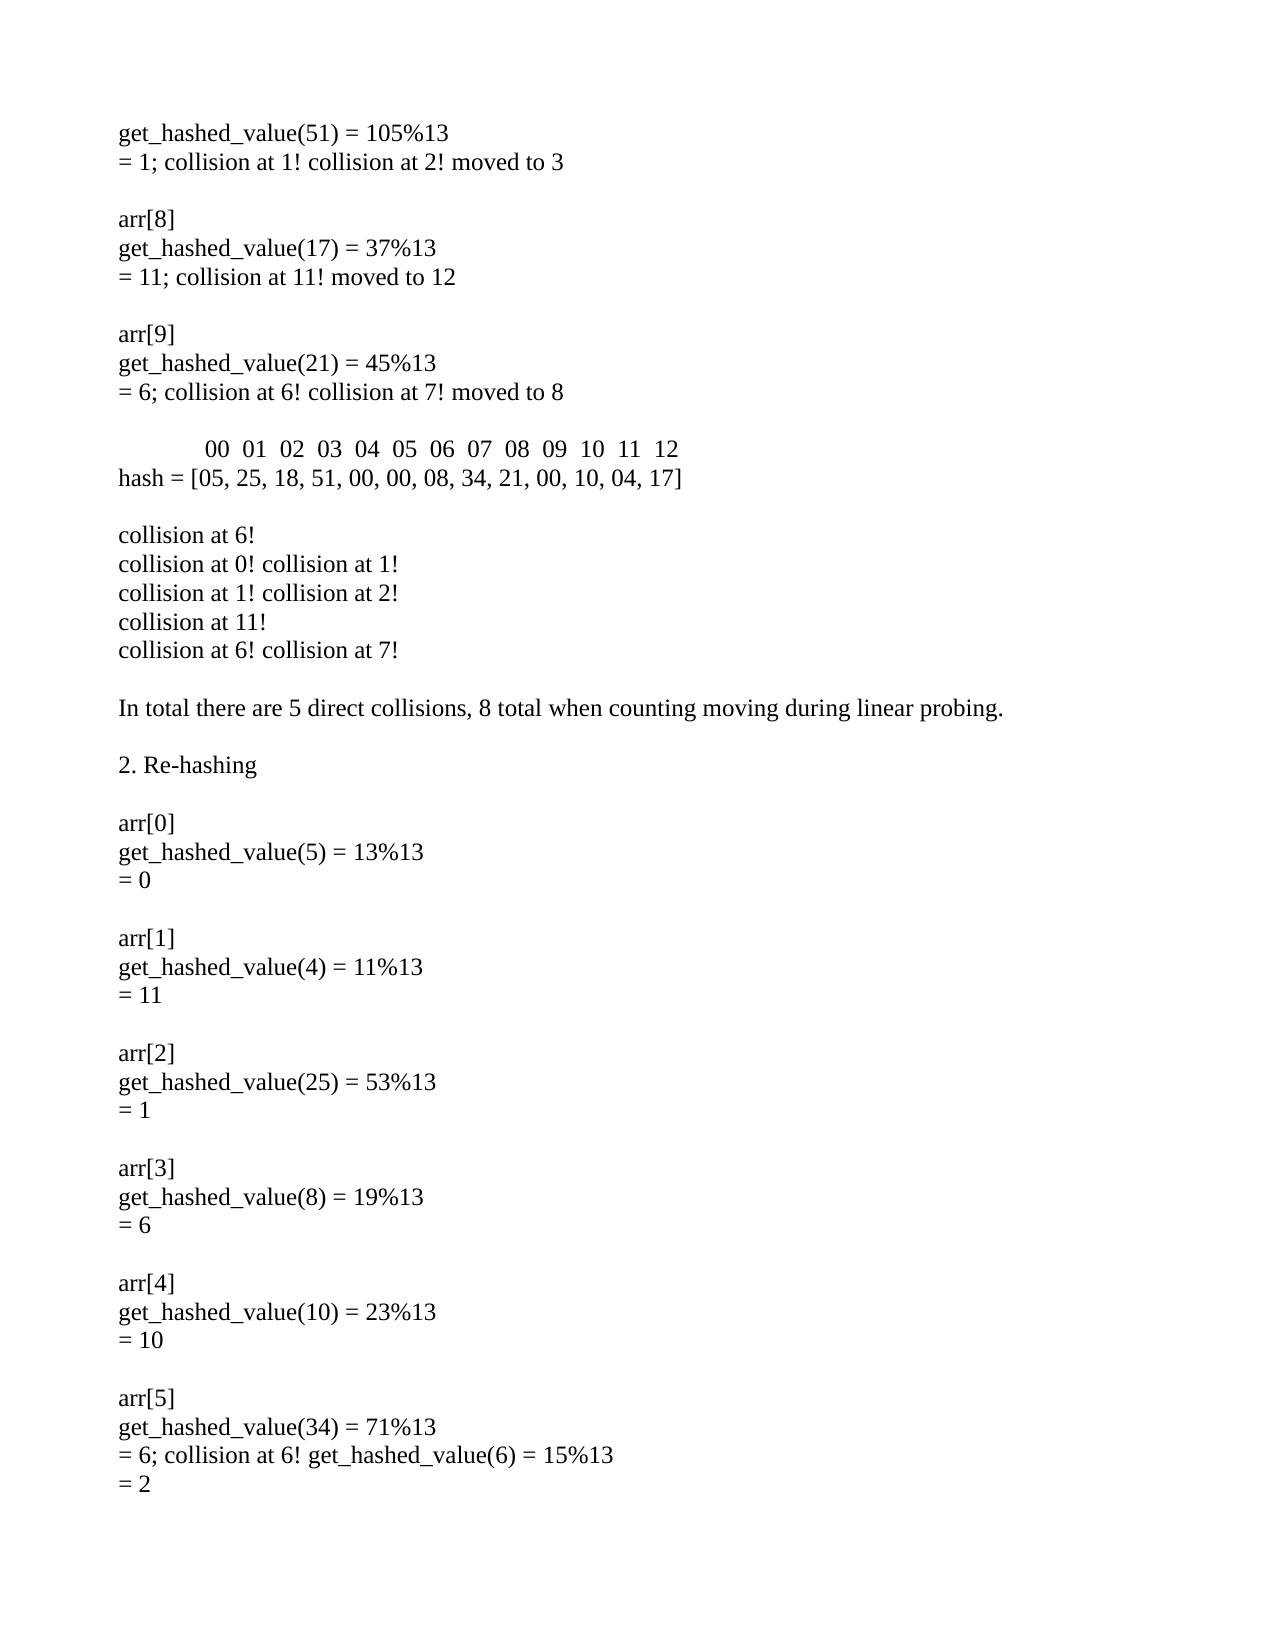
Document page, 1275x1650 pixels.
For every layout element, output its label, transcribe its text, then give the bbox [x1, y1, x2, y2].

text = 6; collision at 6! collision at 7! moved to 8 [118, 377, 1157, 406]
text get_hashed_value(25) = 53%13 [118, 1067, 1157, 1096]
text collision at 1! collision at 2! [118, 578, 1157, 607]
text collision at 11! [118, 607, 1157, 636]
text get_hashed_value(17) = 37%13 [118, 233, 1157, 262]
text hash = [05, 25, 18, 51, 00, 00, 08, 34, 21, 00, 10, 04, 17] [118, 463, 1157, 492]
text arr[8] [118, 204, 1157, 233]
text = 6; collision at 6! get_hashed_value(6) = 15%13 [118, 1441, 1157, 1469]
text arr[3] [118, 1153, 1157, 1182]
text arr[5] [118, 1383, 1157, 1412]
text = 11; collision at 11! moved to 12 [118, 262, 1157, 291]
text collision at 6! [118, 521, 1157, 549]
text arr[4] [118, 1268, 1157, 1297]
text collision at 0! collision at 1! [118, 549, 1157, 578]
text = 6 [118, 1211, 1157, 1239]
text = 2 [118, 1469, 1157, 1498]
text = 1 [118, 1096, 1157, 1124]
text collision at 6! collision at 7! [118, 636, 1157, 664]
text In total there are 5 direct collisions, 8 total when counting moving during linear probing. [118, 693, 1157, 722]
text get_hashed_value(21) = 45%13 [118, 348, 1157, 377]
text 00 01 02 03 04 05 06 07 08 09 10 11 12 [118, 434, 1157, 463]
text 2. Re-hashing [118, 751, 1157, 779]
text arr[1] [118, 923, 1157, 952]
text = 11 [118, 981, 1157, 1009]
text get_hashed_value(51) = 105%13 [118, 118, 1157, 147]
text = 0 [118, 866, 1157, 894]
text get_hashed_value(8) = 19%13 [118, 1182, 1157, 1211]
text arr[0] [118, 808, 1157, 837]
text get_hashed_value(34) = 71%13 [118, 1412, 1157, 1441]
text arr[2] [118, 1038, 1157, 1067]
text get_hashed_value(10) = 23%13 [118, 1297, 1157, 1326]
text arr[9] [118, 319, 1157, 348]
text get_hashed_value(5) = 13%13 [118, 837, 1157, 866]
text = 10 [118, 1326, 1157, 1354]
text = 1; collision at 1! collision at 2! moved to 3 [118, 147, 1157, 176]
text get_hashed_value(4) = 11%13 [118, 952, 1157, 981]
